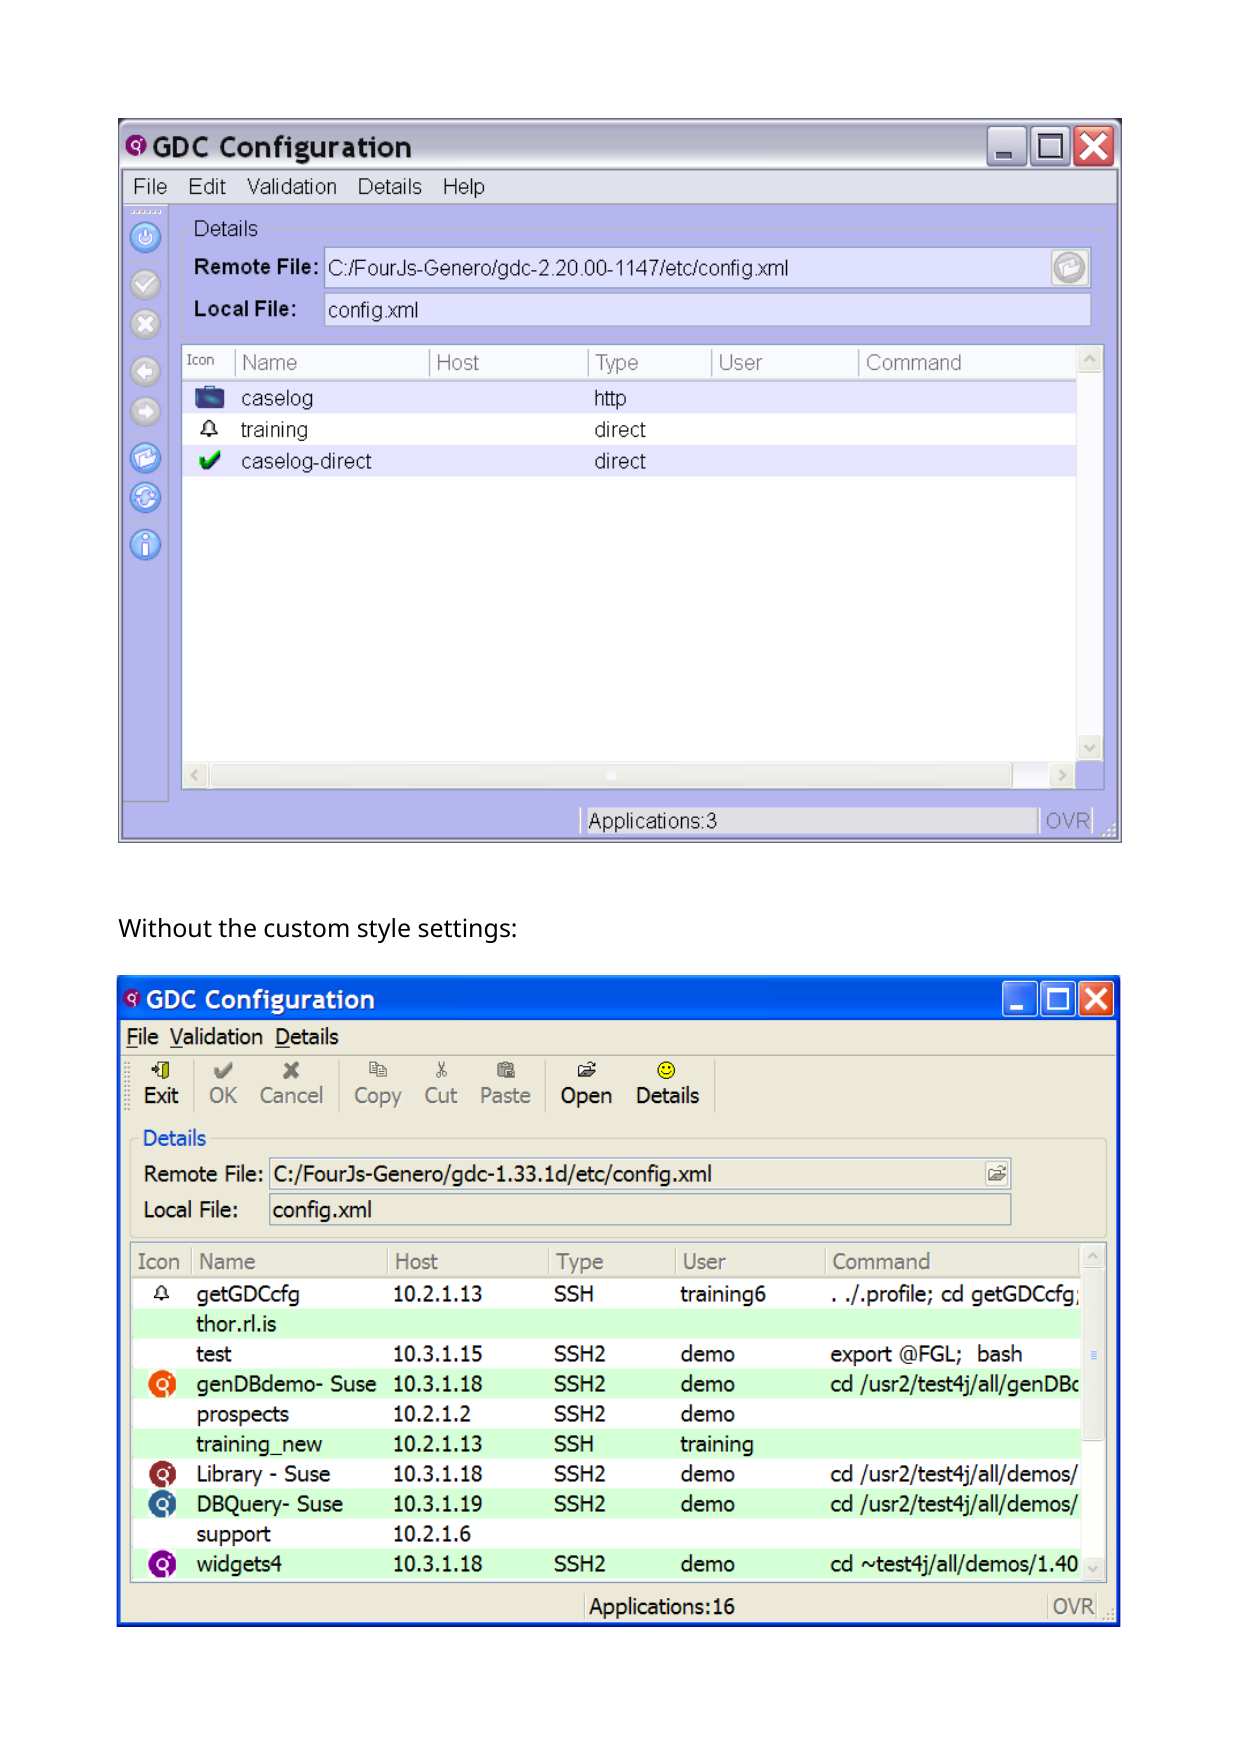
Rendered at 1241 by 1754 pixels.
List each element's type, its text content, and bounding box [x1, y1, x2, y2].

picture [116, 975, 1121, 1627]
picture [118, 118, 1122, 843]
text Without the custom style settings: [118, 911, 1122, 944]
